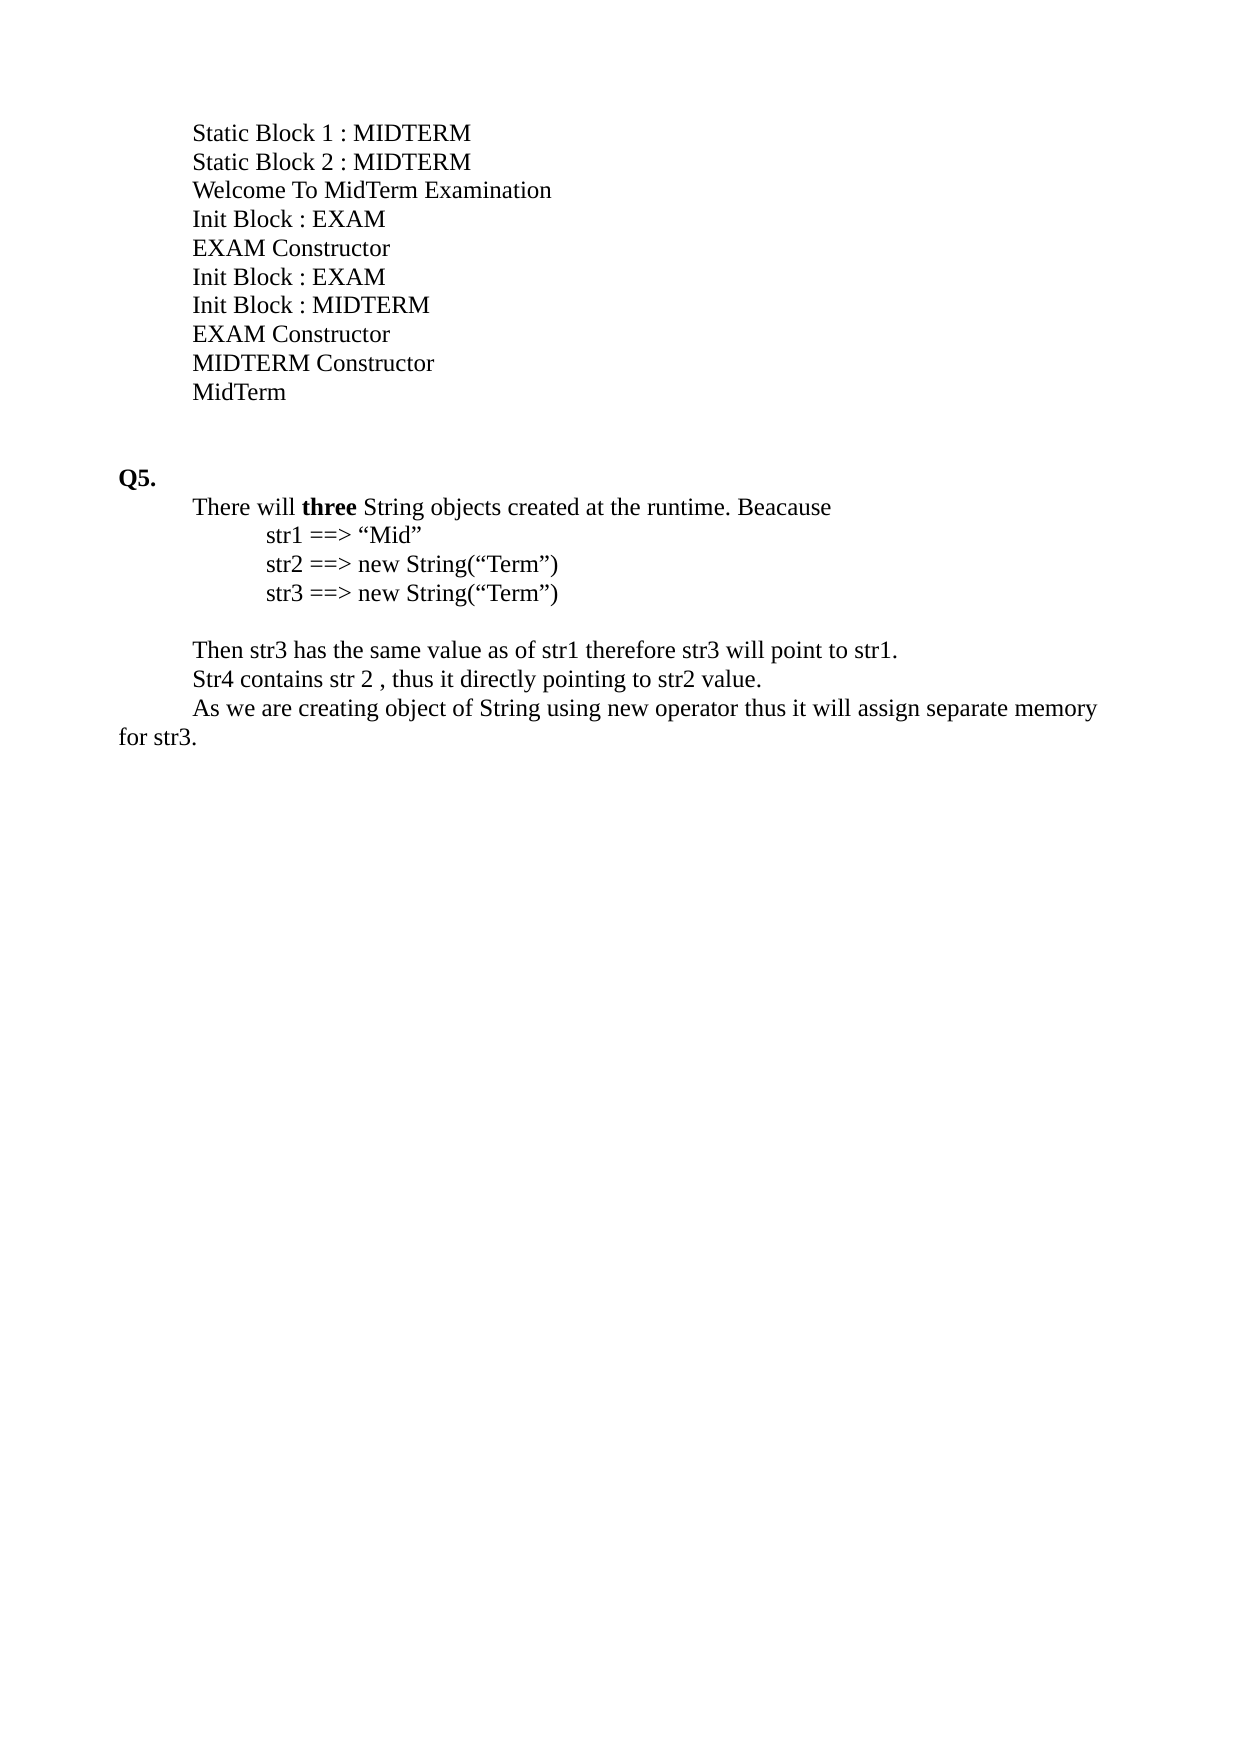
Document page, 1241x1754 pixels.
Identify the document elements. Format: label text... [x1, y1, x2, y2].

text Str4 contains str 2 , thus it directly pointing to str2 value. [118, 664, 1122, 693]
text Init Block : EXAM [118, 262, 1122, 291]
text Q5. [118, 463, 1122, 492]
text EXAM Constructor [118, 233, 1122, 262]
text Init Block : MIDTERM [118, 291, 1122, 319]
text MIDTERM Constructor [118, 348, 1122, 377]
text Then str3 has the same value as of str1 therefore str3 will point to str1. [118, 636, 1122, 664]
text As we are creating object of String using new operator thus it will assign separate memory for str3. [118, 693, 1122, 751]
text str3 ==> new String(“Term”) [118, 578, 1122, 607]
text MidTerm [118, 377, 1122, 406]
text Static Block 1 : MIDTERM [118, 118, 1122, 147]
text str2 ==> new String(“Term”) [118, 549, 1122, 578]
text There will three String objects created at the runtime. Beacause [118, 492, 1122, 521]
text Welcome To MidTerm Examination Init Block : EXAM [118, 176, 1122, 233]
text str1 ==> “Mid” [118, 521, 1122, 549]
text Static Block 2 : MIDTERM [118, 147, 1122, 176]
text EXAM Constructor [118, 319, 1122, 348]
